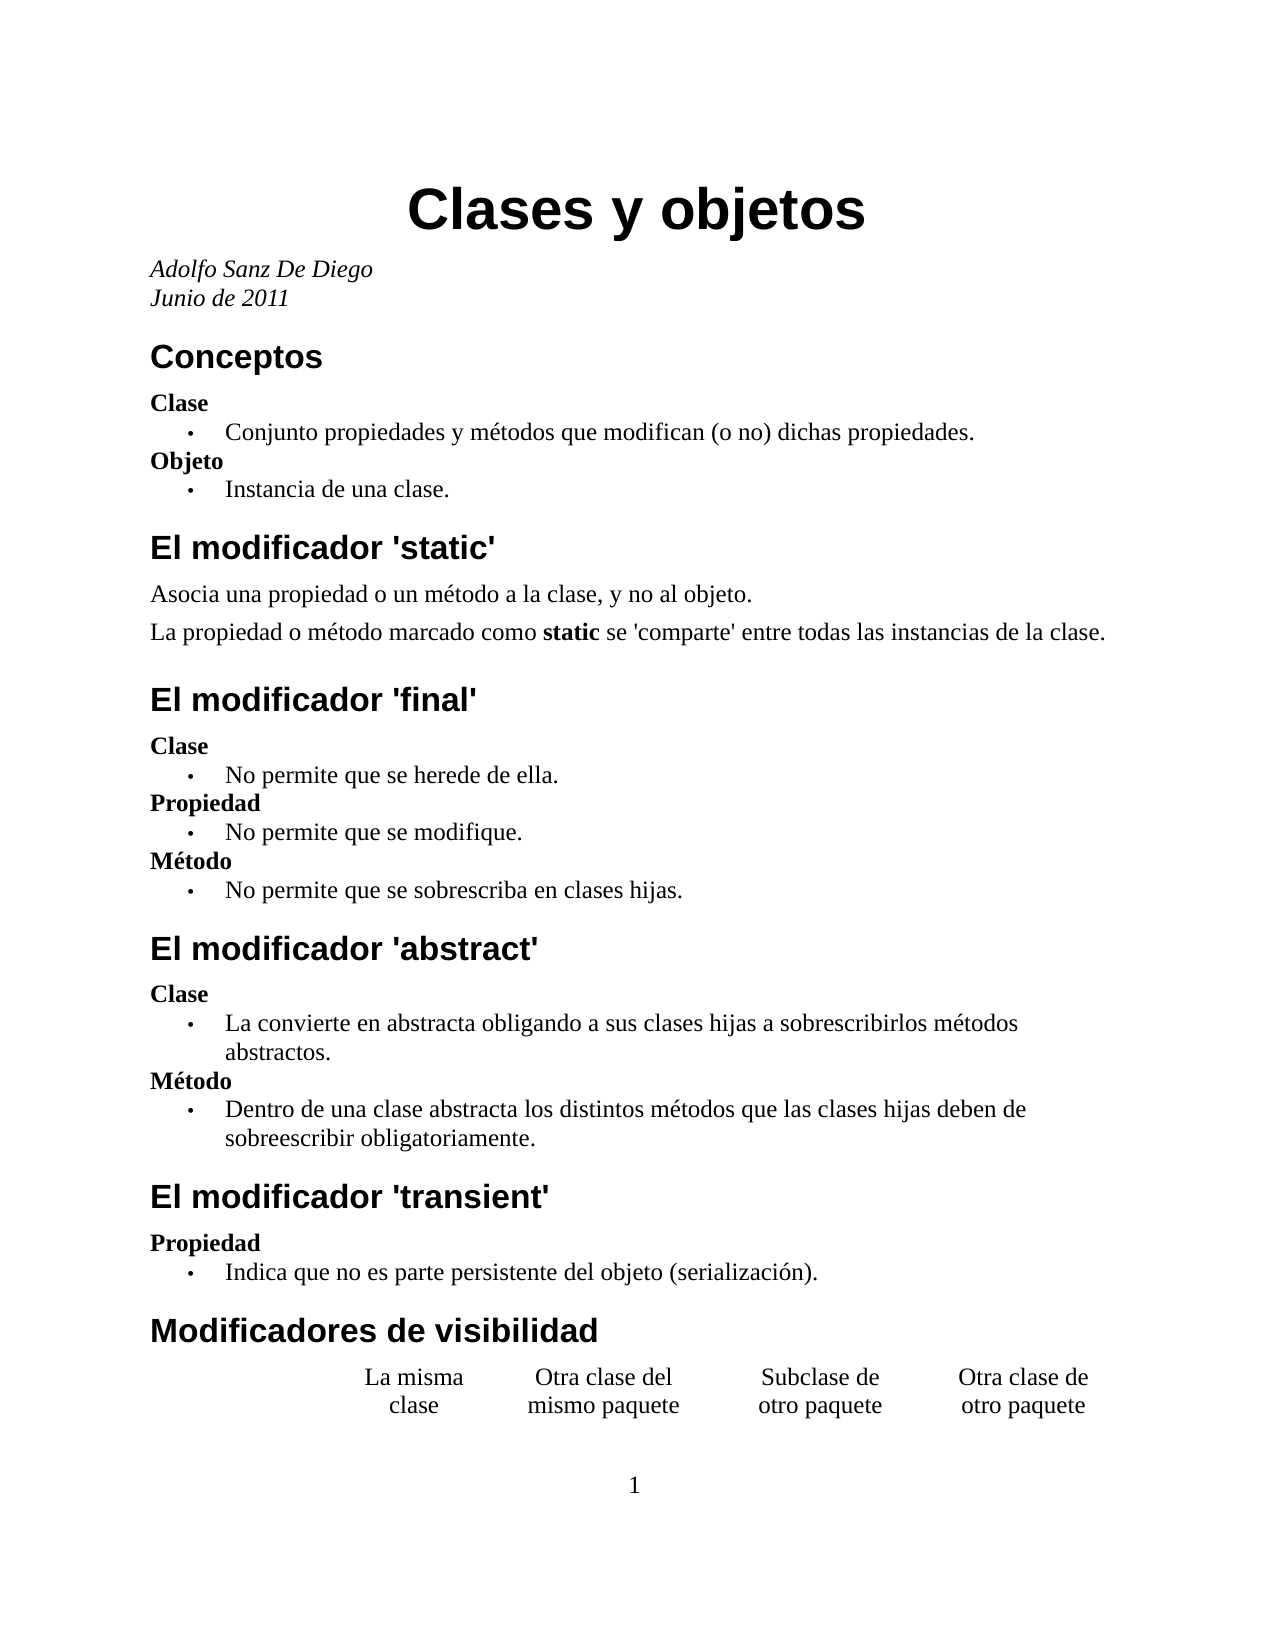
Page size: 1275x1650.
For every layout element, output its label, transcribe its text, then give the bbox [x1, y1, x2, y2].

table_header Otra clase del [489, 1362, 719, 1391]
text Objeto [150, 446, 1125, 474]
text Adolfo Sanz De Diego [150, 254, 1125, 283]
text Método [150, 846, 1125, 875]
table_header [177, 1362, 339, 1391]
table_cell mismo paquete [489, 1391, 719, 1419]
table_cell [150, 1391, 177, 1419]
subtitle El modificador 'transient' [150, 1177, 1125, 1216]
table_header Otra clase de [922, 1362, 1125, 1391]
table_cell clase [340, 1391, 488, 1419]
subtitle Modificadores de visibilidad [150, 1311, 1125, 1349]
text Propiedad [150, 788, 1125, 817]
list Instancia de una clase. [187, 474, 1125, 503]
title Clases y objetos [150, 175, 1125, 242]
subtitle El modificador 'final' [150, 680, 1125, 718]
text Clase [150, 979, 1125, 1008]
text Método [150, 1066, 1125, 1094]
text Clase [150, 388, 1125, 417]
text Junio de 2011 [150, 283, 1125, 312]
list No permite que se herede de ella. [187, 760, 1125, 788]
text Clase [150, 731, 1125, 760]
list No permite que se sobrescriba en clases hijas. [187, 875, 1125, 903]
list Conjunto propiedades y métodos que modifican (o no) dichas propiedades. [187, 417, 1125, 446]
table_cell [177, 1391, 339, 1419]
text Propiedad [150, 1228, 1125, 1257]
list No permite que se modifique. [187, 817, 1125, 846]
text La propiedad o método marcado como static se 'comparte' entre todas las instancias de la clase. [150, 617, 1125, 646]
list La convierte en abstracta obligando a sus clases hijas a sobrescribirlos métodos abstractos. [187, 1008, 1125, 1066]
text Asocia una propiedad o un método a la clase, y no al objeto. [150, 579, 1125, 608]
list Dentro de una clase abstracta los distintos métodos que las clases hijas deben de sobreescribir obligatoriamente. [187, 1094, 1125, 1152]
table_header Subclase de [719, 1362, 922, 1391]
table_cell otro paquete [922, 1391, 1125, 1419]
subtitle El modificador 'abstract' [150, 928, 1125, 967]
list Indica que no es parte persistente del objeto (serialización). [187, 1257, 1125, 1286]
table_header [150, 1362, 177, 1391]
subtitle Conceptos [150, 337, 1125, 376]
subtitle El modificador 'static' [150, 528, 1125, 567]
table_cell otro paquete [719, 1391, 922, 1419]
table_header La misma [340, 1362, 488, 1391]
